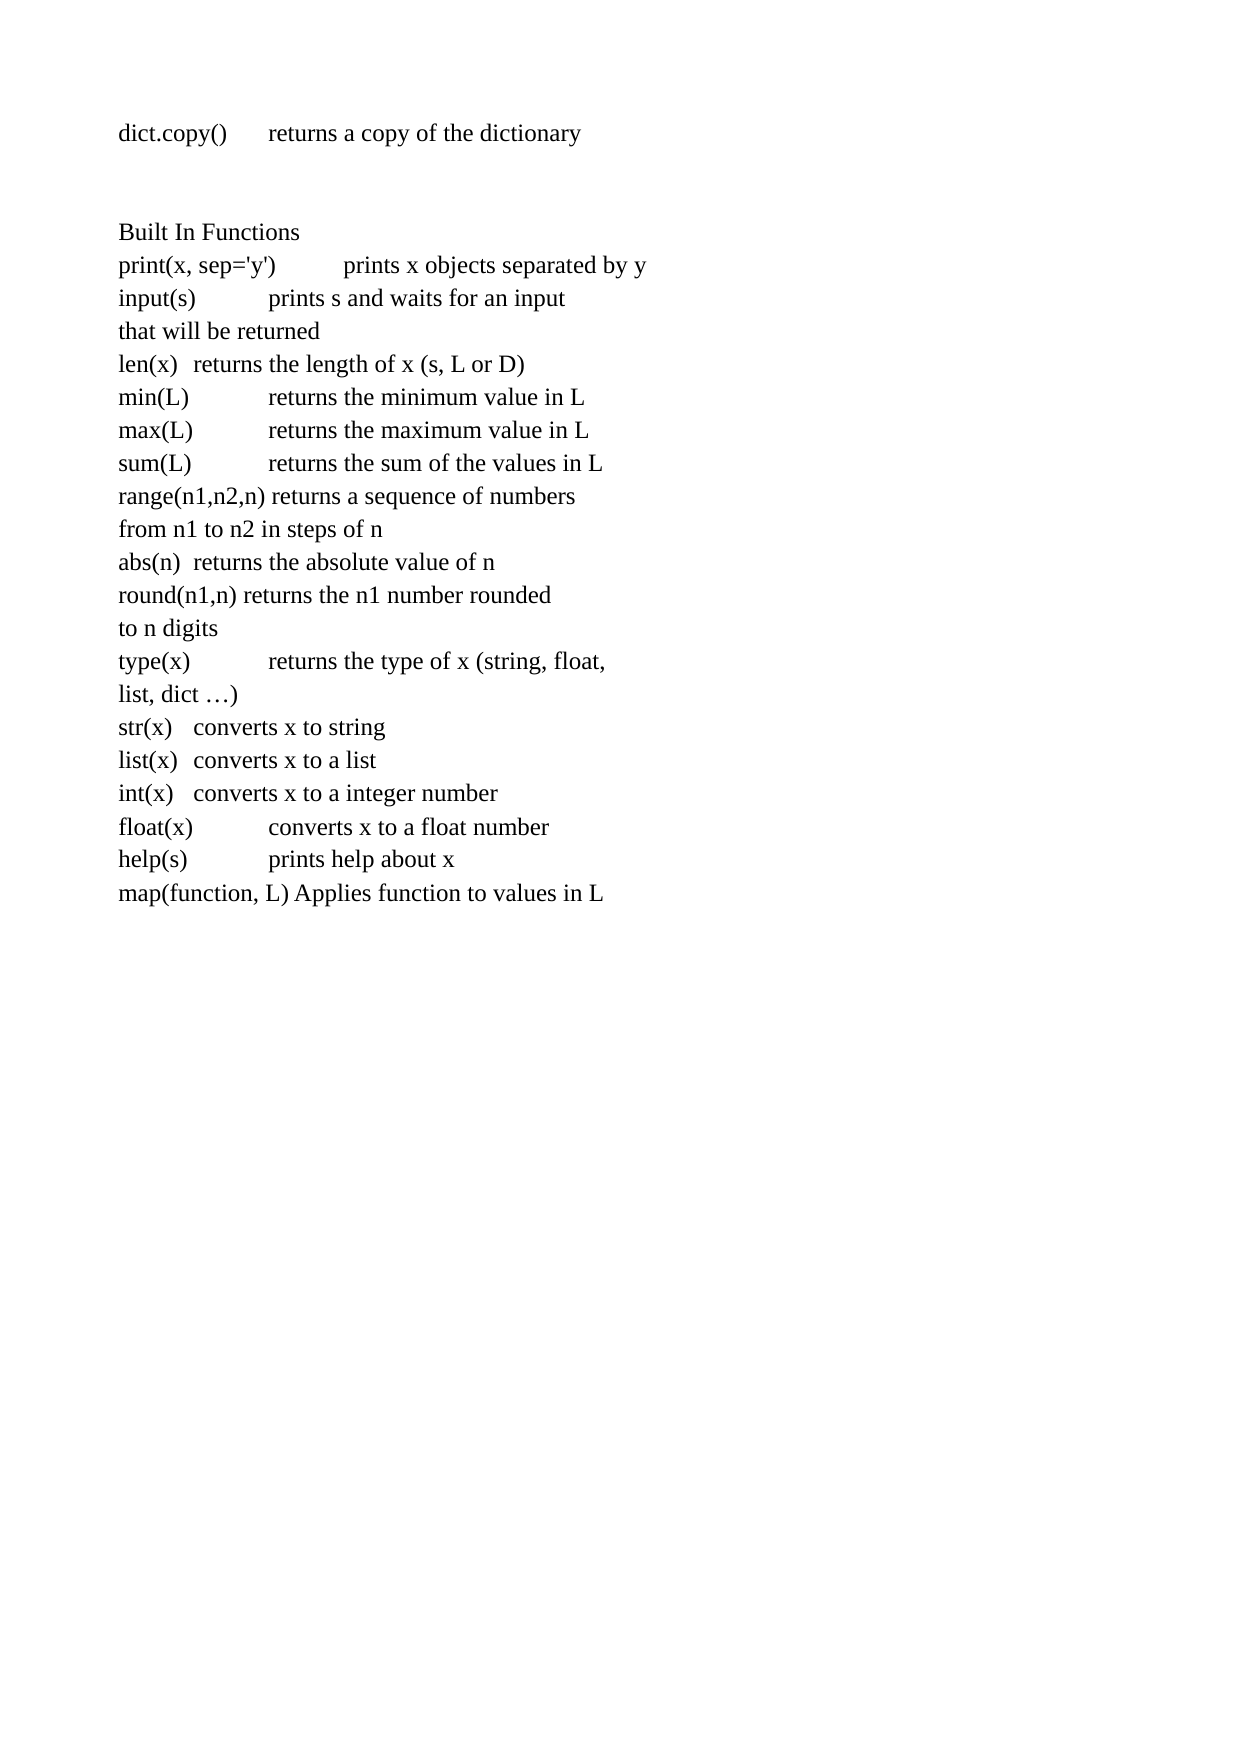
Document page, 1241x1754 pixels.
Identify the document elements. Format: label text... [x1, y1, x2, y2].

text dict.copy() returns a copy of the dictionary Built In Functions print(x, sep='y') prints x objects separated by y input(s) prints s and waits for an input that will be returned len(x) returns the length of x (s, L or D) min(L) returns the minimum value in L max(L) returns the maximum value in L sum(L) returns the sum of the values in L range(n1,n2,n) returns a sequence of numbers from n1 to n2 in steps of n abs(n) returns the absolute value of n round(n1,n) returns the n1 number rounded to n digits type(x) returns the type of x (string, float, list, dict …) str(x) converts x to string list(x) converts x to a list int(x) converts x to a integer number float(x) converts x to a float number help(s) prints help about x map(function, L) Applies function to values in L [118, 118, 1122, 906]
